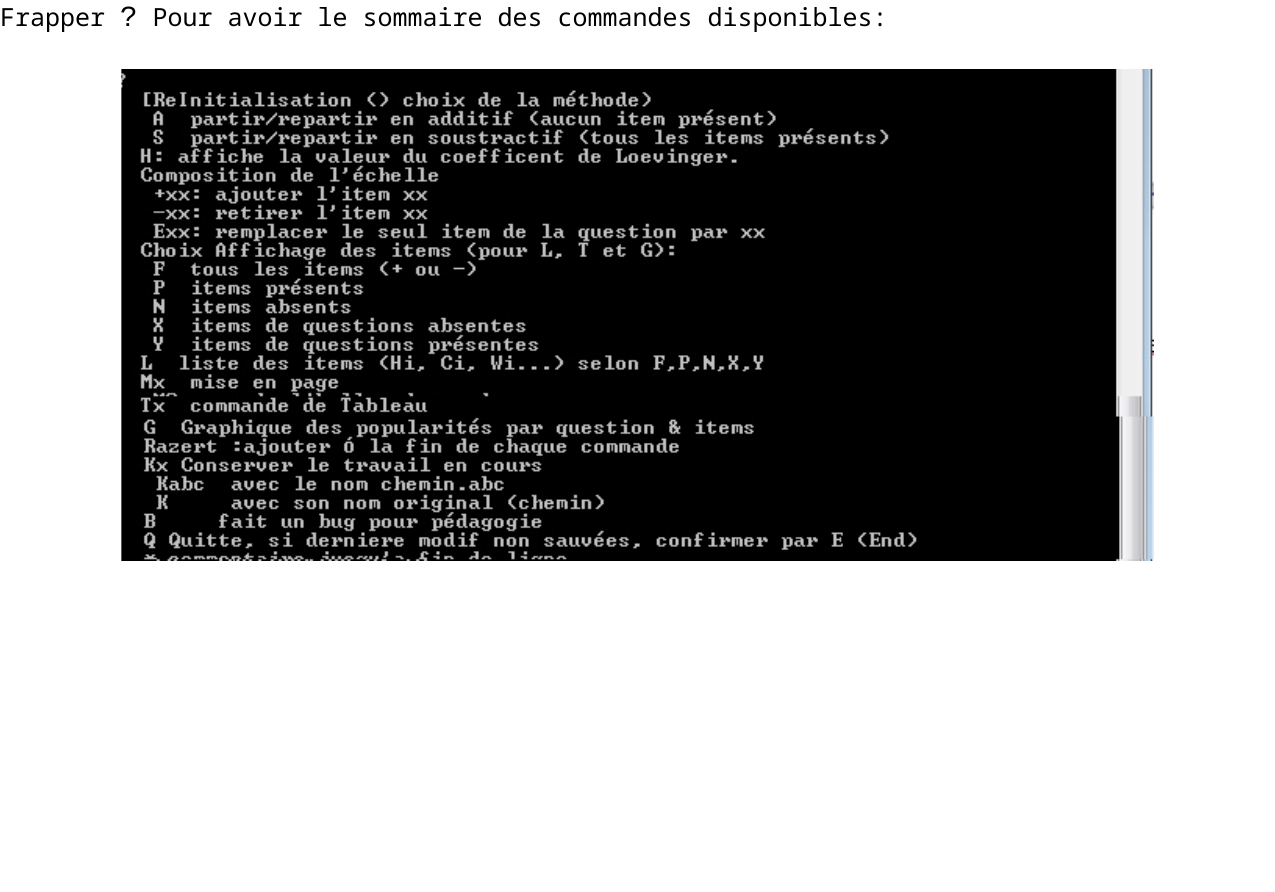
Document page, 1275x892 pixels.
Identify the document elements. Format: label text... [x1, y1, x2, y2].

picture [121, 69, 1154, 561]
text Frapper ? Pour avoir le sommaire des commandes disponibles: [0, 0, 1275, 36]
